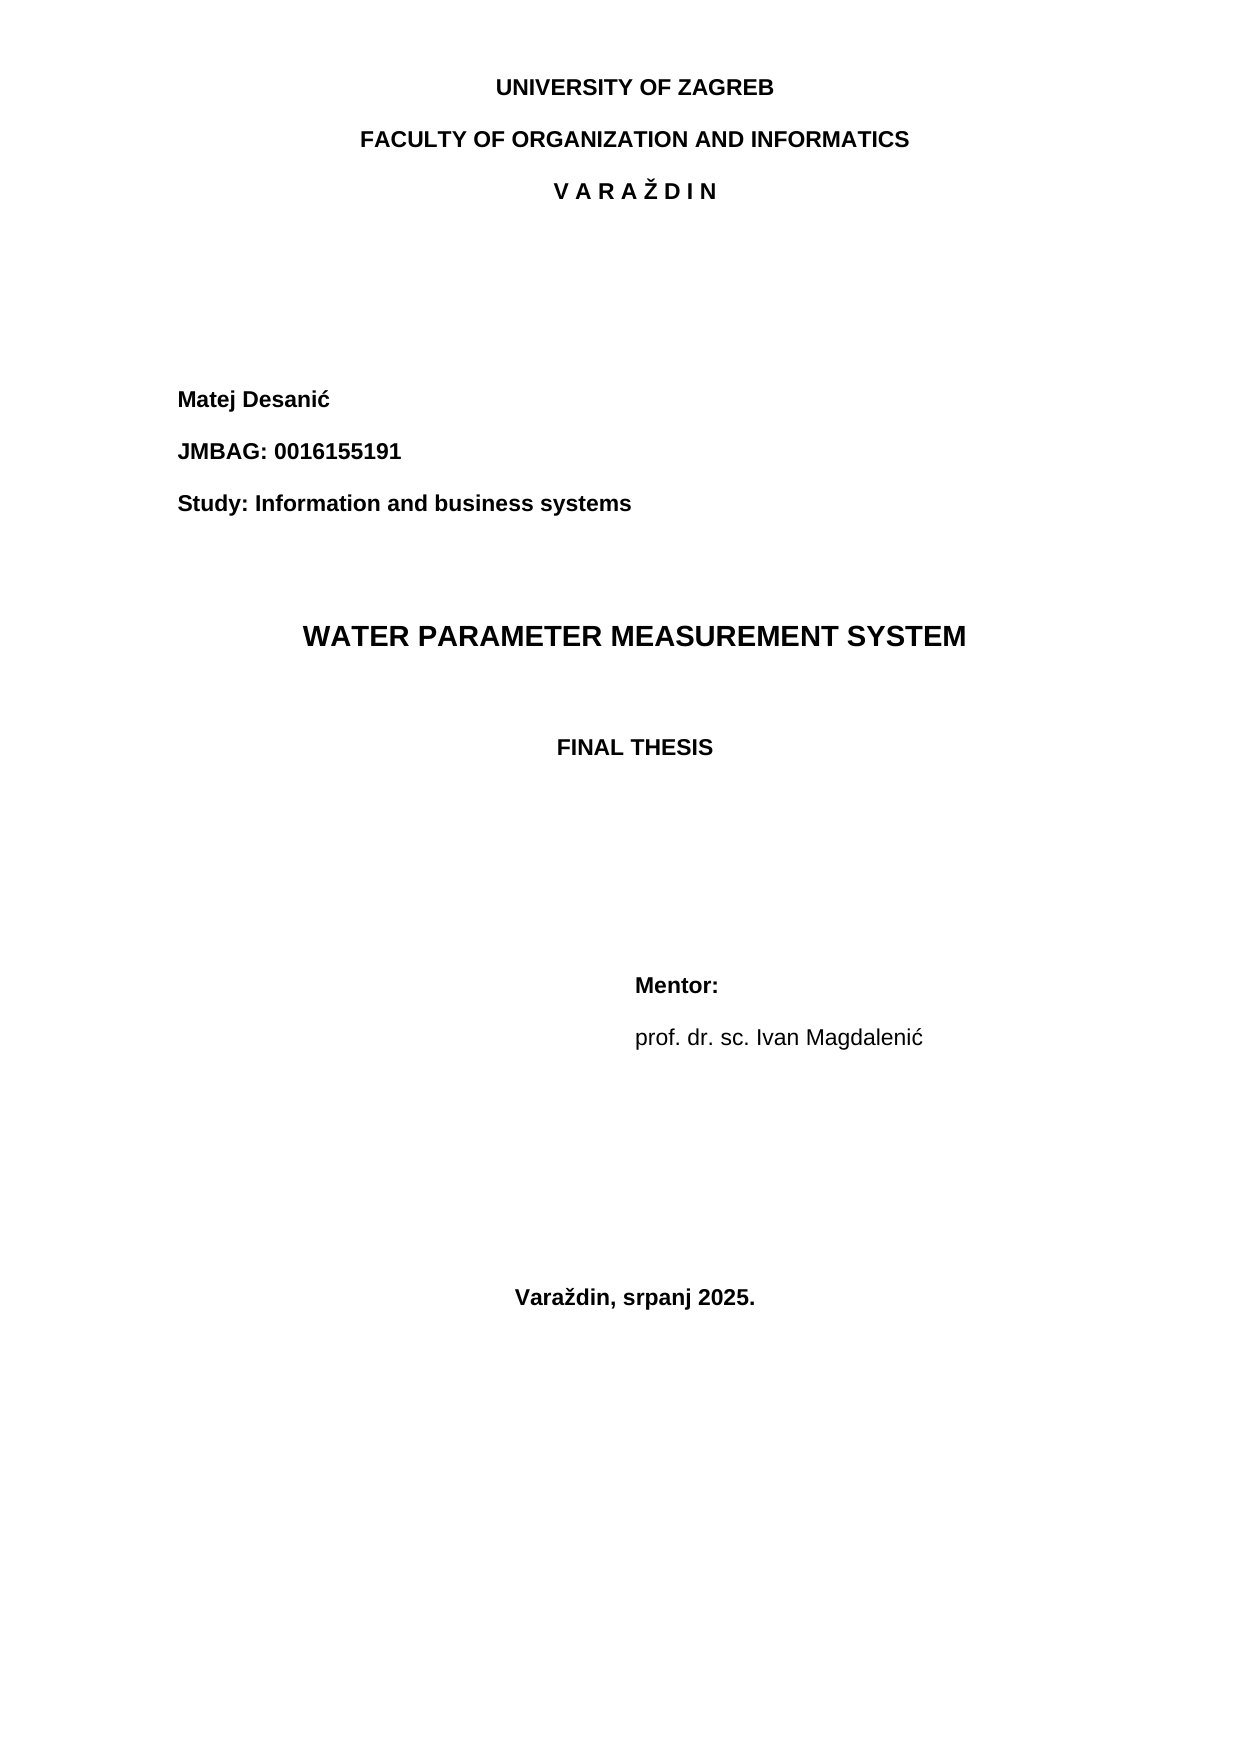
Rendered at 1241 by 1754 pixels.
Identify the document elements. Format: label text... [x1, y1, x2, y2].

text FACULTY OF ORGANIZATION AND INFORMATICS [177, 126, 1092, 152]
text V A R A Ž D I N [177, 178, 1092, 204]
text Mentor: [635, 889, 915, 998]
text Study: Information and business systems [177, 490, 1092, 516]
text WATER PARAMETER MEASUREMENT SYSTEM [177, 619, 1092, 652]
text JMBAG: 0016155191 [177, 438, 1092, 464]
text prof. dr. sc. Ivan Magdalenić [635, 1024, 1092, 1050]
text FINAL THESIS [177, 733, 1092, 760]
text Matej Desanić [177, 386, 1092, 412]
text Varaždin, srpanj 2025. [177, 1284, 1092, 1310]
text UNIVERSITY OF ZAGREB [177, 74, 1092, 100]
